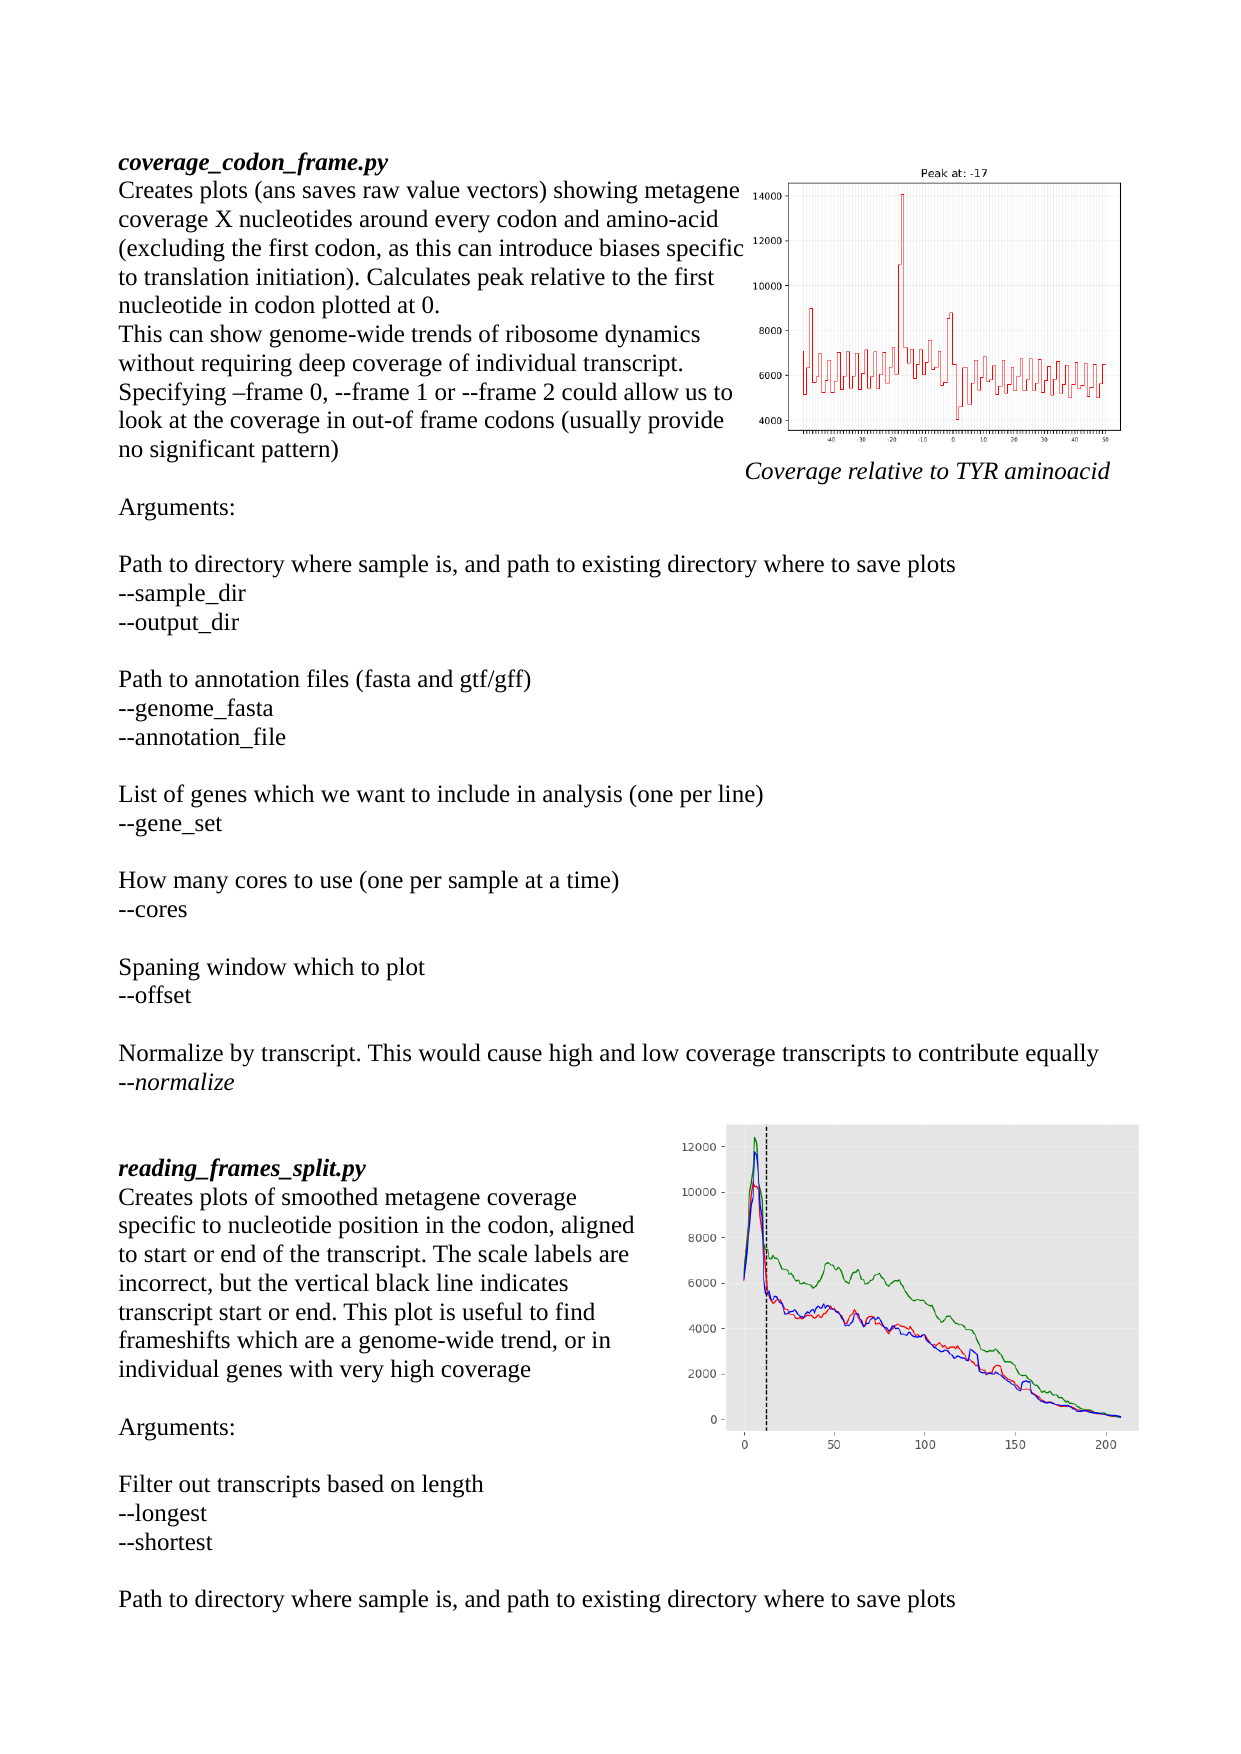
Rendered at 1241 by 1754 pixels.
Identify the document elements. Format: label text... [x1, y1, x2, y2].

text This can show genome-wide trends of ribosome dynamics without requiring deep coverage of individual transcript. [118, 319, 744, 377]
text --gene_set [118, 808, 1122, 837]
text Filter out transcripts based on length [118, 1469, 1122, 1498]
text Path to directory where sample is, and path to existing directory where to save plots [118, 1584, 1122, 1613]
text --normalize [118, 1067, 1122, 1096]
text --offset [118, 981, 1122, 1009]
text Normalize by transcript. This would cause high and low coverage transcripts to contribute equally [118, 1038, 1122, 1067]
text Coverage relative to TYR aminoacid [744, 146, 1136, 485]
picture [658, 1075, 1192, 1475]
text Path to annotation files (fasta and gtf/gff) [118, 664, 1122, 693]
text Spaning window which to plot [118, 952, 1122, 981]
text List of genes which we want to include in analysis (one per line) [118, 779, 1122, 808]
text --output_dir [118, 607, 1122, 636]
text coverage_codon_frame.py [118, 147, 744, 176]
text --sample_dir [118, 578, 1122, 607]
text Arguments: [118, 492, 1122, 521]
text --cores [118, 894, 1122, 923]
text --annotation_file [118, 722, 1122, 751]
text --genome_fasta [118, 693, 1122, 722]
text Creates plots (ans saves raw value vectors) showing metagene coverage X nucleotides around every codon and amino-acid (excluding the first codon, as this can introduce biases specific to translation initiation). Calculates peak relative to the first nucleotide in codon plotted at 0. [118, 176, 744, 319]
text --longest [118, 1498, 1122, 1527]
text Path to directory where sample is, and path to existing directory where to save plots [118, 549, 1122, 578]
text How many cores to use (one per sample at a time) [118, 866, 1122, 894]
text reading_frames_split.py [118, 1153, 658, 1182]
text Creates plots of smoothed metagene coverage specific to nucleotide position in the codon, aligned to start or end of the transcript. The scale labels are incorrect, but the vertical black line indicates transcript start or end. This plot is useful to find frameshifts which are a genome-wide trend, or in individual genes with very high coverage [118, 1182, 658, 1383]
picture [872, 146, 1110, 411]
text Arguments: [118, 1412, 658, 1441]
text --shortest [118, 1527, 1122, 1556]
text Specifying –frame 0, --frame 1 or --frame 2 could allow us to look at the coverage in out-of frame codons (usually provide no significant pattern) [118, 377, 744, 463]
